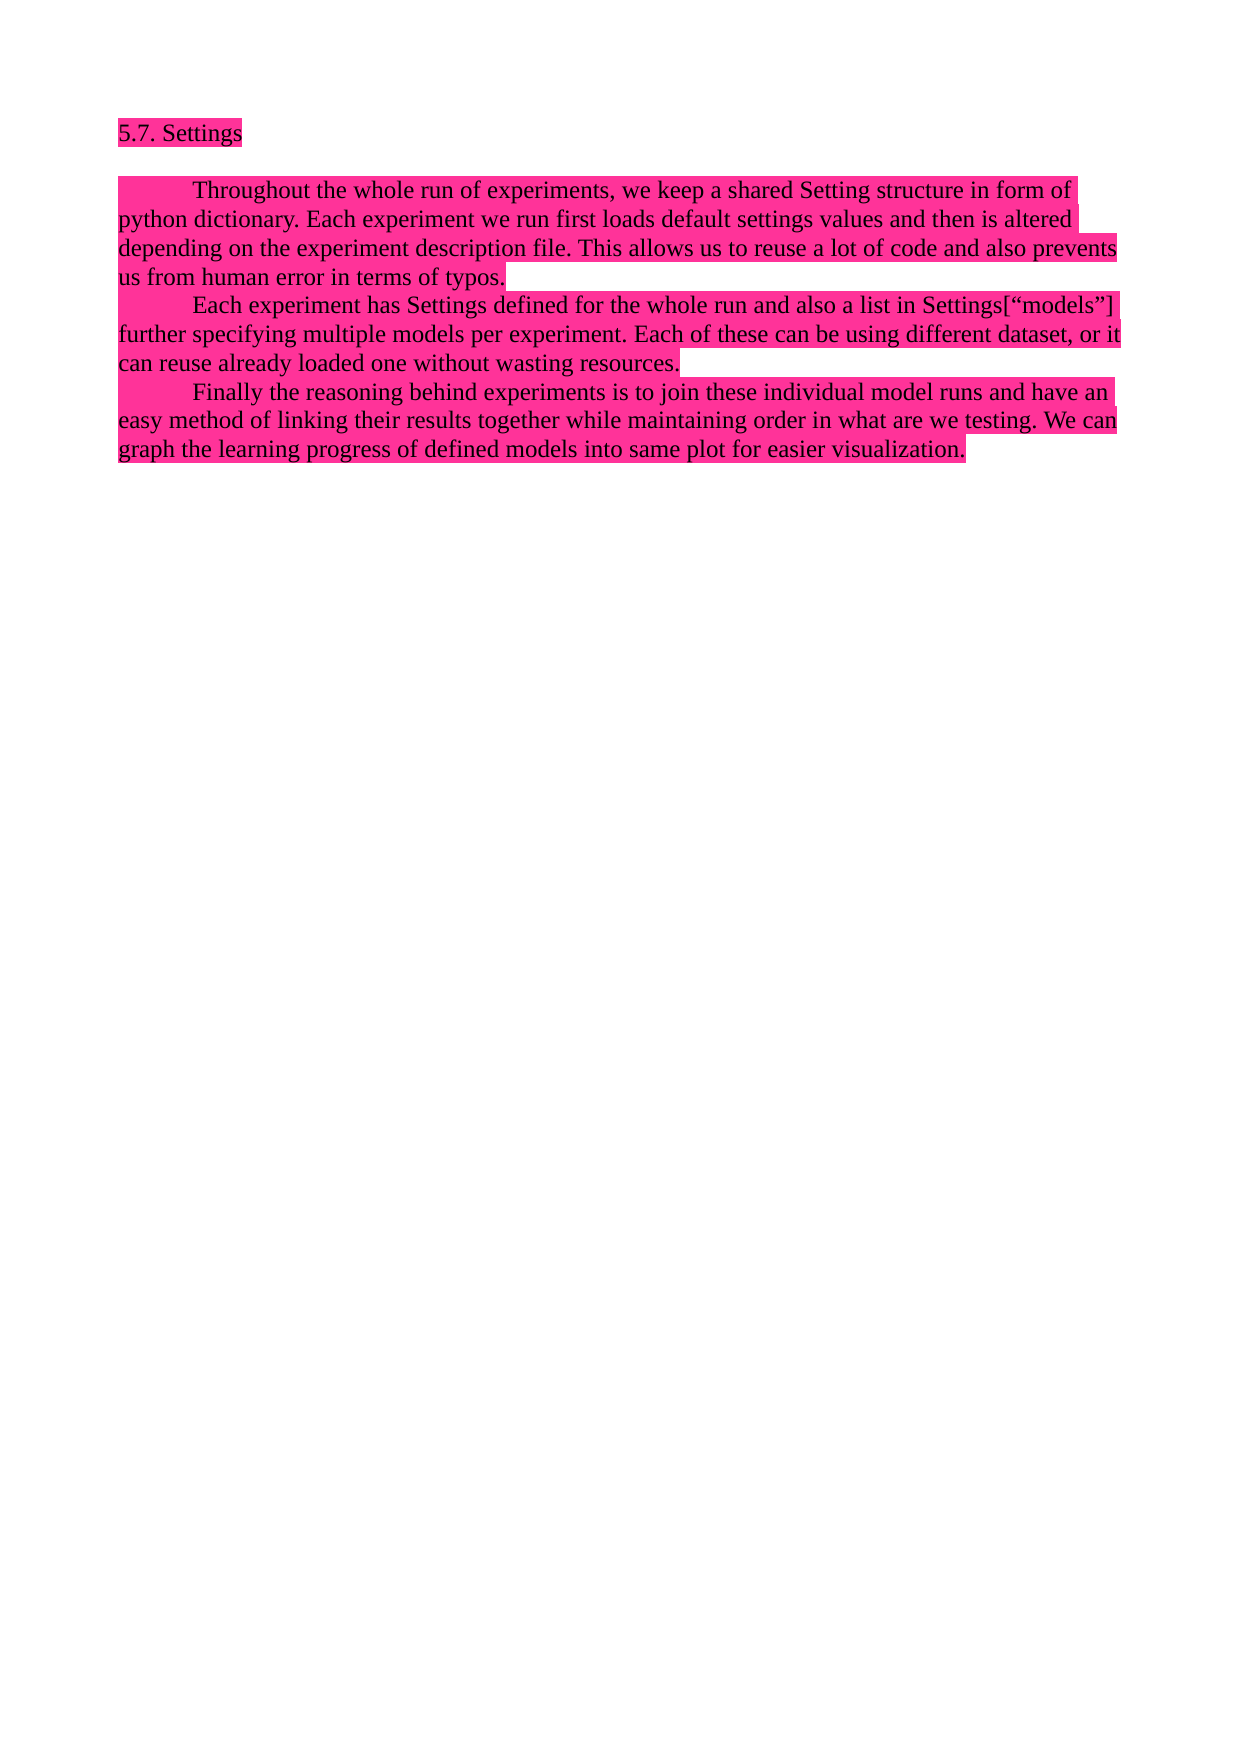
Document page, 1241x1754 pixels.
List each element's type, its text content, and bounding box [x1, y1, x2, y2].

text Each experiment has Settings defined for the whole run and also a list in Settings[“models”] further specifying multiple models per experiment. Each of these can be using different dataset, or it can reuse already loaded one without wasting resources. [118, 291, 1122, 377]
text 5.7. Settings [118, 118, 1122, 147]
text Throughout the whole run of experiments, we keep a shared Setting structure in form of python dictionary. Each experiment we run first loads default settings values and then is altered depending on the experiment description file. This allows us to reuse a lot of code and also prevents us from human error in terms of typos. [118, 176, 1122, 291]
text Finally the reasoning behind experiments is to join these individual model runs and have an easy method of linking their results together while maintaining order in what are we testing. We can graph the learning progress of defined models into same plot for easier visualization. [118, 377, 1122, 463]
